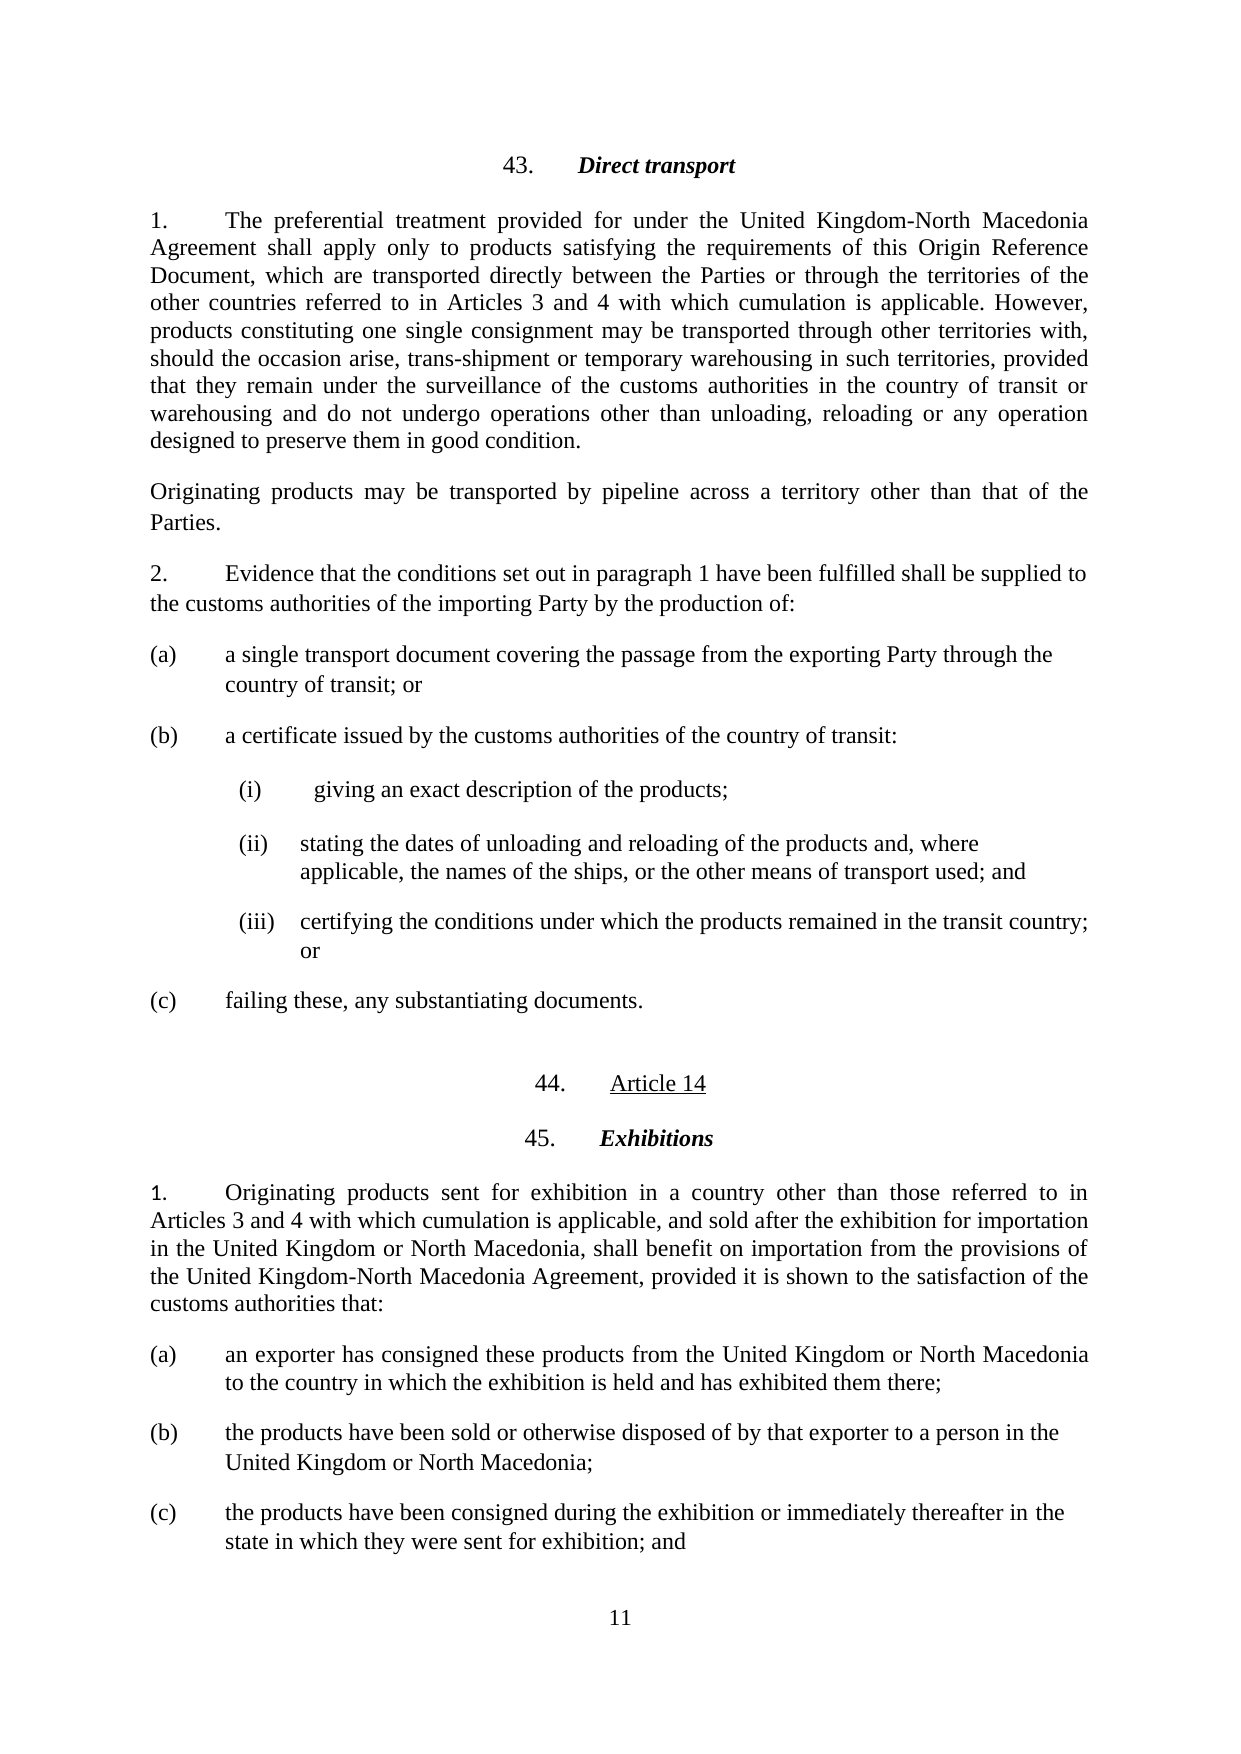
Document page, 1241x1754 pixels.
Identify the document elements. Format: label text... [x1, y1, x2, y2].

list Evidence that the conditions set out in paragraph 1 have been fulfilled shall be supplied to the customs authorities of the importing Party by the production of: [150, 558, 1090, 616]
list a single transport document covering the passage from the exporting Party through the country of transit; or [150, 639, 1090, 697]
list The preferential treatment provided for under the United Kingdom-North Macedonia Agreement shall apply only to products satisfying the requirements of this Origin Reference Document, which are transported directly between the Parties or through the territories of the other countries referred to in Articles 3 and 4 with which cumulation is applicable. However, products constituting one single consignment may be transported through other territories with, should the occasion arise, trans-shipment or temporary warehousing in such territories, provided that they remain under the surveillance of the customs authorities in the country of transit or warehousing and do not undergo operations other than unloading, reloading or any operation designed to preserve them in good condition. [150, 206, 1090, 454]
list Originating products sent for exhibition in a country other than those referred to in Articles 3 and 4 with which cumulation is applicable, and sold after the exhibition for importation in the United Kingdom or North Macedonia, shall benefit on importation from the provisions of the United Kingdom-North Macedonia Agreement, provided it is shown to the satisfaction of the customs authorities that: [150, 1178, 1090, 1317]
list the products have been sold or otherwise disposed of by that exporter to a person in the United Kingdom or North Macedonia; [150, 1418, 1090, 1475]
list failing these, any substantiating documents. [150, 987, 1090, 1014]
list an exporter has consigned these products from the United Kingdom or North Macedonia to the country in which the exhibition is held and has exhibited them there; [150, 1340, 1090, 1396]
subtitle Exhibitions [150, 1123, 1090, 1151]
list the products have been consigned during the exhibition or immediately thereafter in the state in which they were sent for exhibition; and [150, 1498, 1090, 1555]
list certifying the conditions under which the products remained in the transit country; or [239, 907, 1090, 964]
subtitle Article 14 [150, 1068, 1090, 1096]
list a certificate issued by the customs authorities of the country of transit: [150, 721, 1090, 748]
list giving an exact description of the products; [239, 775, 1090, 802]
subtitle Direct transport [150, 150, 1090, 179]
text Originating products may be transported by pipeline across a territory other than that of the Parties. [150, 477, 1090, 535]
list stating the dates of unloading and reloading of the products and, where applicable, the names of the ships, or the other means of transport used; and [239, 829, 1090, 884]
